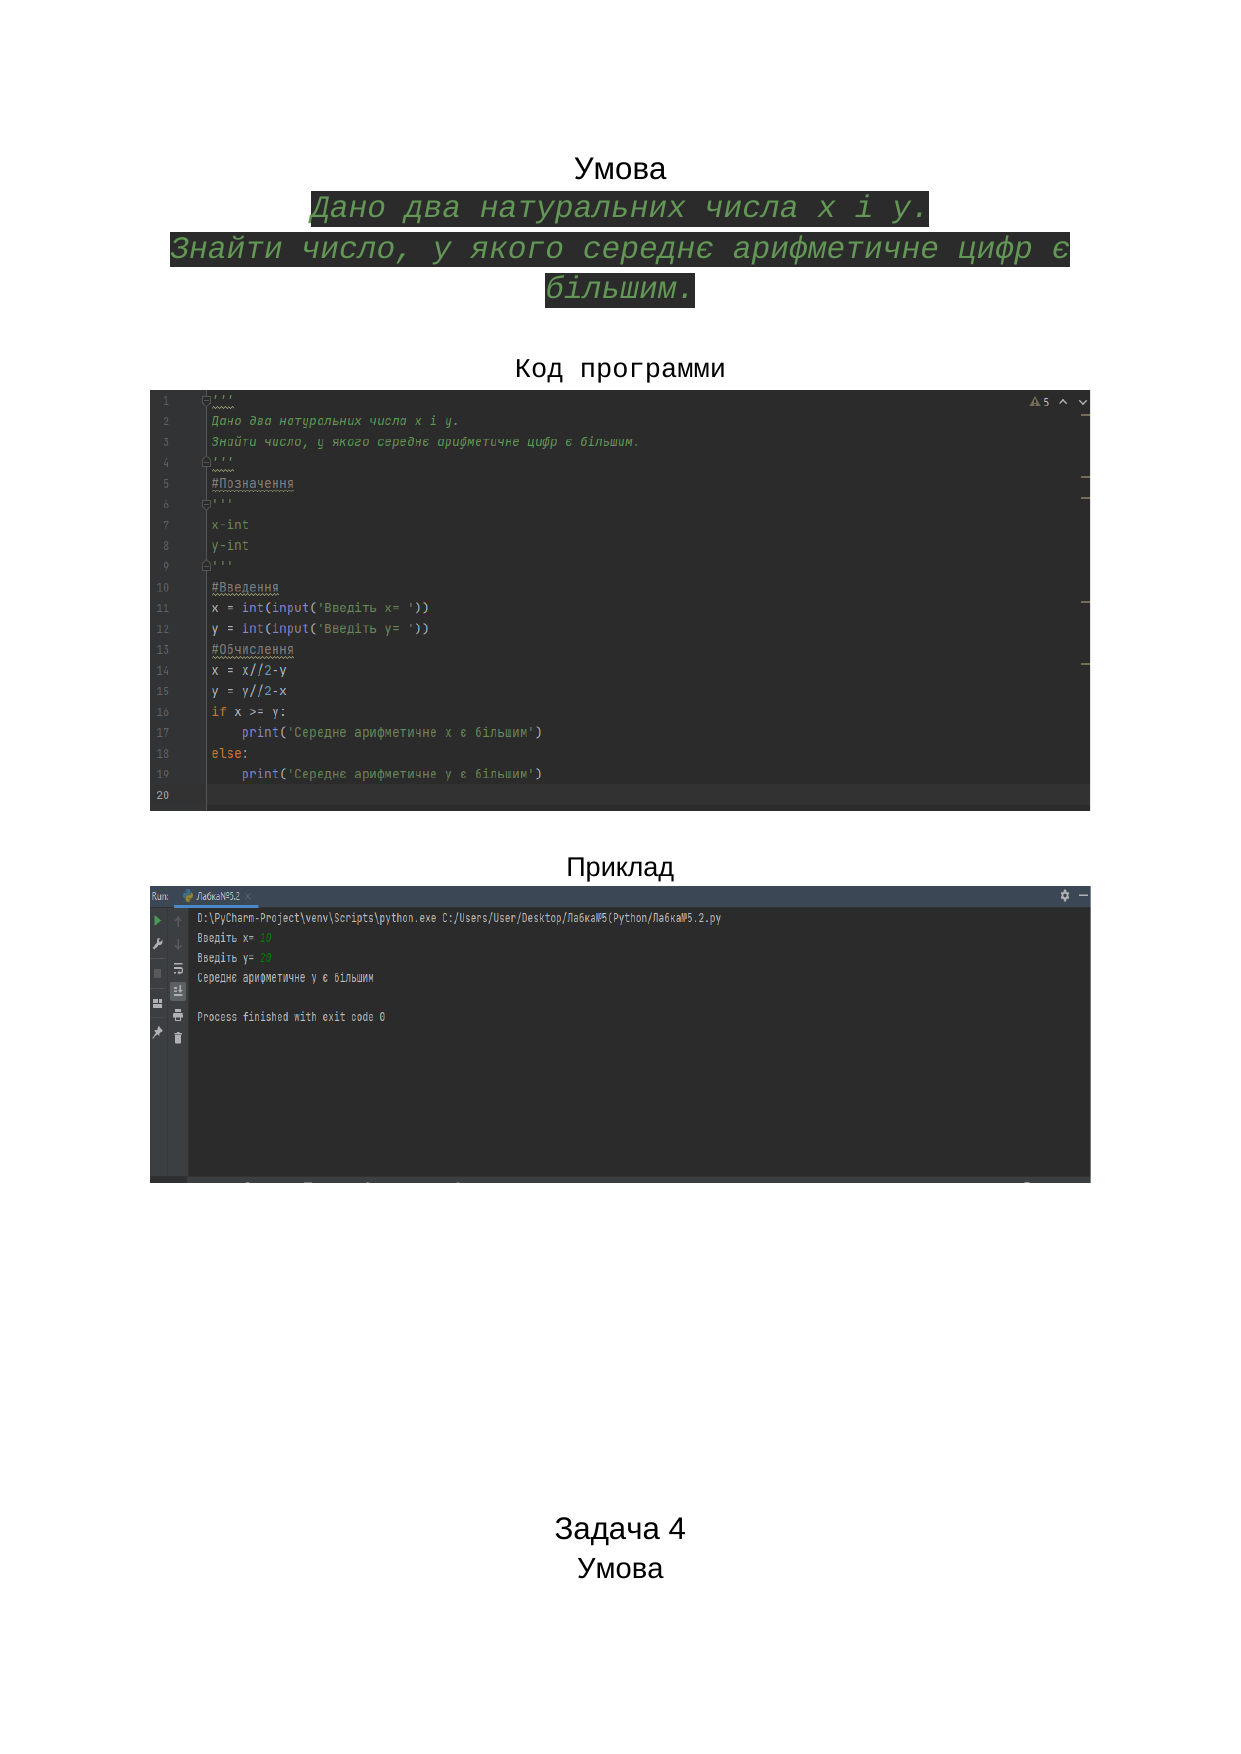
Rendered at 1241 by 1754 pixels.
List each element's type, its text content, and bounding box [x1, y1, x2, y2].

text Дано два натуральних числа x і y. [150, 191, 1090, 227]
text Умова [150, 150, 1090, 186]
text Умова [150, 1551, 1090, 1584]
picture [150, 390, 1091, 811]
picture [150, 886, 1091, 1183]
text Приклад [150, 851, 1090, 882]
text Код программи [150, 355, 1090, 385]
text Задача 4 [150, 1510, 1090, 1546]
text Знайти число, у якого середнє арифметичне цифр є більшим. [150, 232, 1090, 308]
